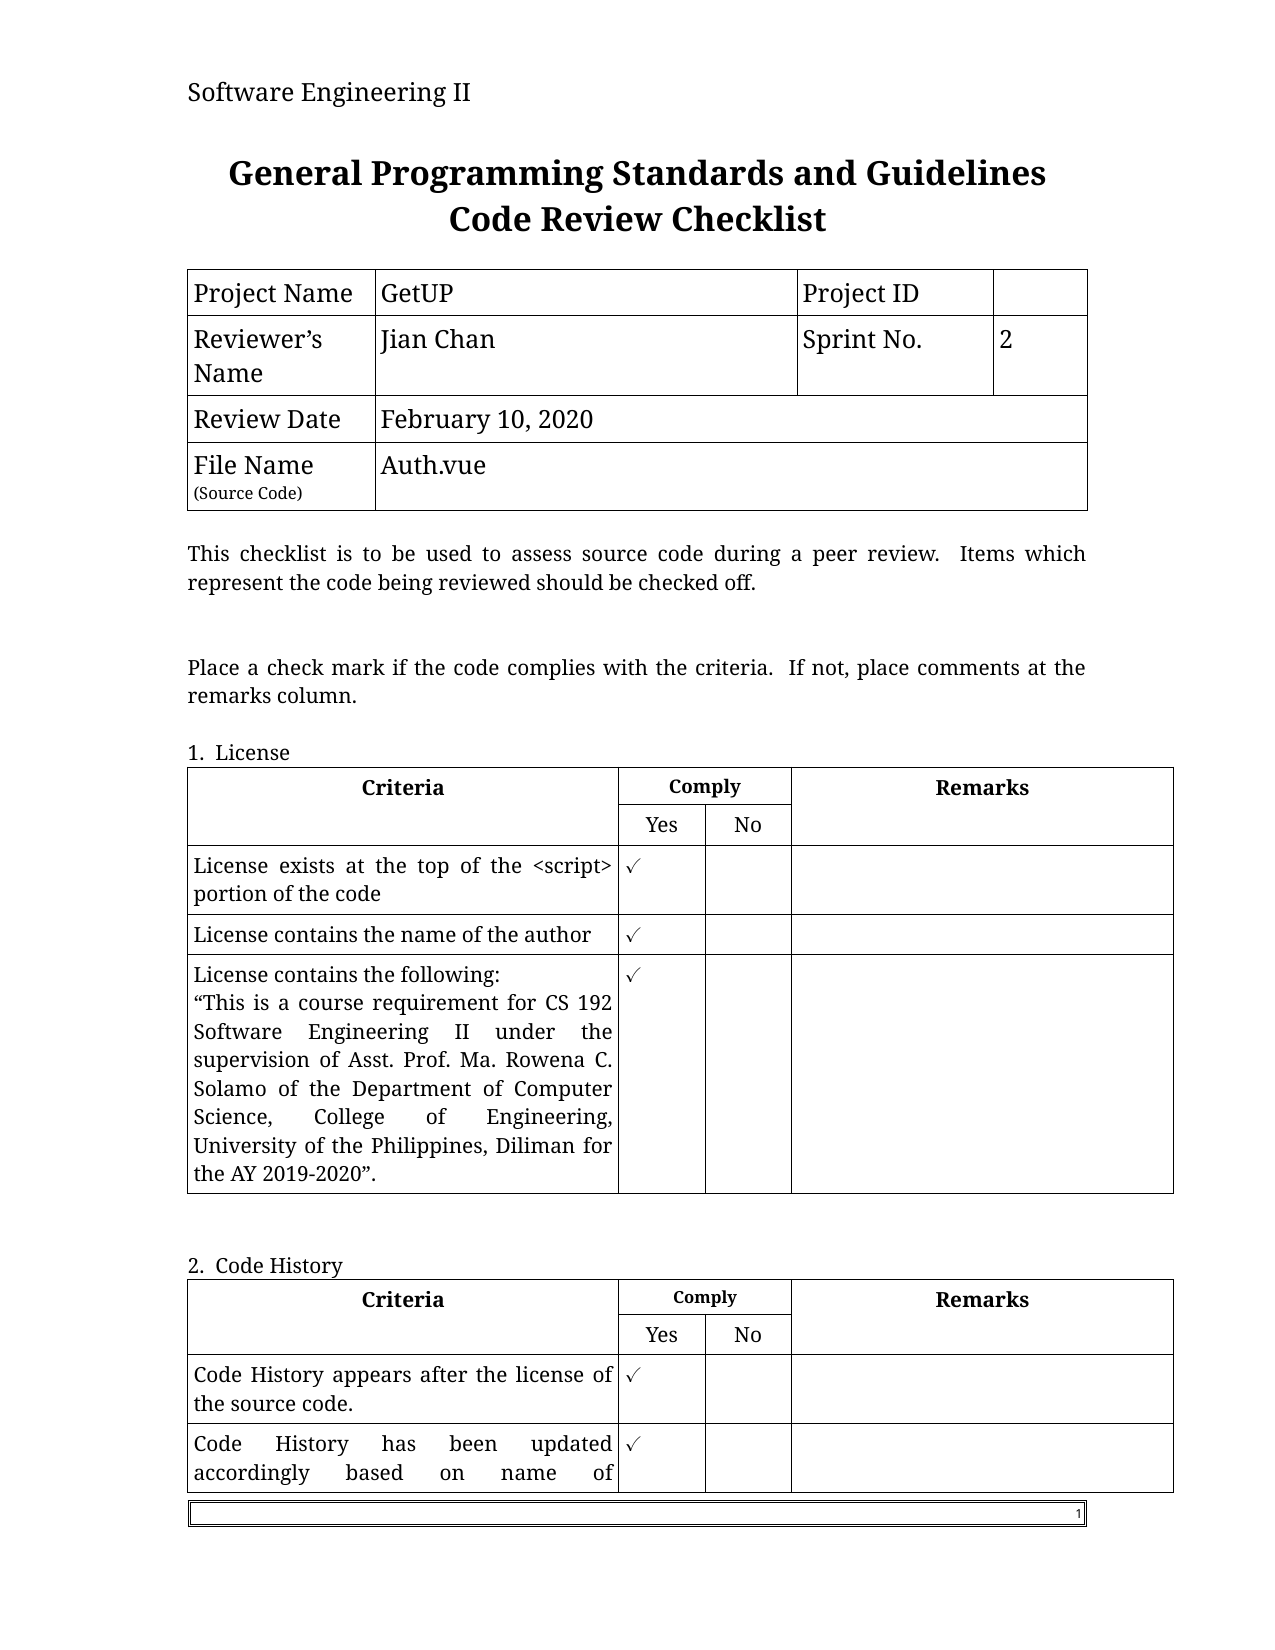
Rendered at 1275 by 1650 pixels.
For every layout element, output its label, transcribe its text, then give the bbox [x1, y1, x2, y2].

table_cell Yes [619, 805, 705, 844]
table_cell ✓ [619, 915, 705, 954]
table_header Comply [619, 1280, 791, 1314]
table_cell [706, 1424, 791, 1492]
table_cell Code History has been updated accordingly based on name of [188, 1424, 618, 1492]
table_cell Review Date [188, 396, 375, 441]
text General Programming Standards and Guidelines Code Review Checklist [187, 150, 1087, 241]
table_cell License exists at the top of the <script> portion of the code [188, 846, 618, 913]
table_cell Sprint No. [798, 316, 993, 395]
table_cell [706, 955, 791, 1193]
table_header Criteria [188, 1280, 618, 1354]
table_cell [706, 915, 791, 954]
table_header GetUP [376, 270, 797, 315]
table_cell No [706, 805, 791, 844]
table_header Criteria [188, 768, 618, 844]
table_header [994, 270, 1087, 315]
table_cell File Name (Source Code) [188, 443, 375, 510]
table_cell License contains the following: “This is a course requirement for CS 192 Software Engineering II under the supervision of Asst. Prof. Ma. Rowena C. Solamo of the Department of Computer Science, College of Engineering, University of the Philippines, Diliman for the AY 2019-2020”. [188, 955, 618, 1193]
table_cell No [706, 1315, 791, 1354]
table_cell [792, 955, 1173, 1193]
table_cell License contains the name of the author [188, 915, 618, 954]
table_cell Yes [619, 1315, 705, 1354]
table_cell [792, 1355, 1173, 1423]
text 2. Code History [187, 1251, 1087, 1279]
table_cell [706, 1355, 791, 1423]
table_cell February 10, 2020 [376, 396, 1087, 441]
table_header Remarks [792, 1280, 1173, 1354]
table_cell ✓ [619, 846, 705, 913]
text Place a check mark if the code complies with the criteria. If not, place comments at the remarks column. [187, 653, 1087, 710]
table_cell Code History appears after the license of the source code. [188, 1355, 618, 1423]
text 1. License [187, 738, 1087, 767]
table_cell Auth.vue [376, 443, 1087, 510]
table_cell ✓ [619, 955, 705, 1193]
table_cell [792, 846, 1173, 913]
table_cell ✓ [619, 1424, 705, 1492]
table_cell Jian Chan [376, 316, 797, 395]
table_header Comply [619, 768, 791, 804]
table_cell 2 [994, 316, 1087, 395]
table_cell Reviewer’s Name [188, 316, 375, 395]
table_cell [792, 915, 1173, 954]
table_cell [706, 846, 791, 913]
table_cell [792, 1424, 1173, 1492]
text This checklist is to be used to assess source code during a peer review. Items which represent the code being reviewed should be checked off. [187, 539, 1087, 596]
table_cell ✓ [619, 1355, 705, 1423]
table_header Project ID [798, 270, 993, 315]
table_header Remarks [792, 768, 1173, 844]
table_header Project Name [188, 270, 375, 315]
